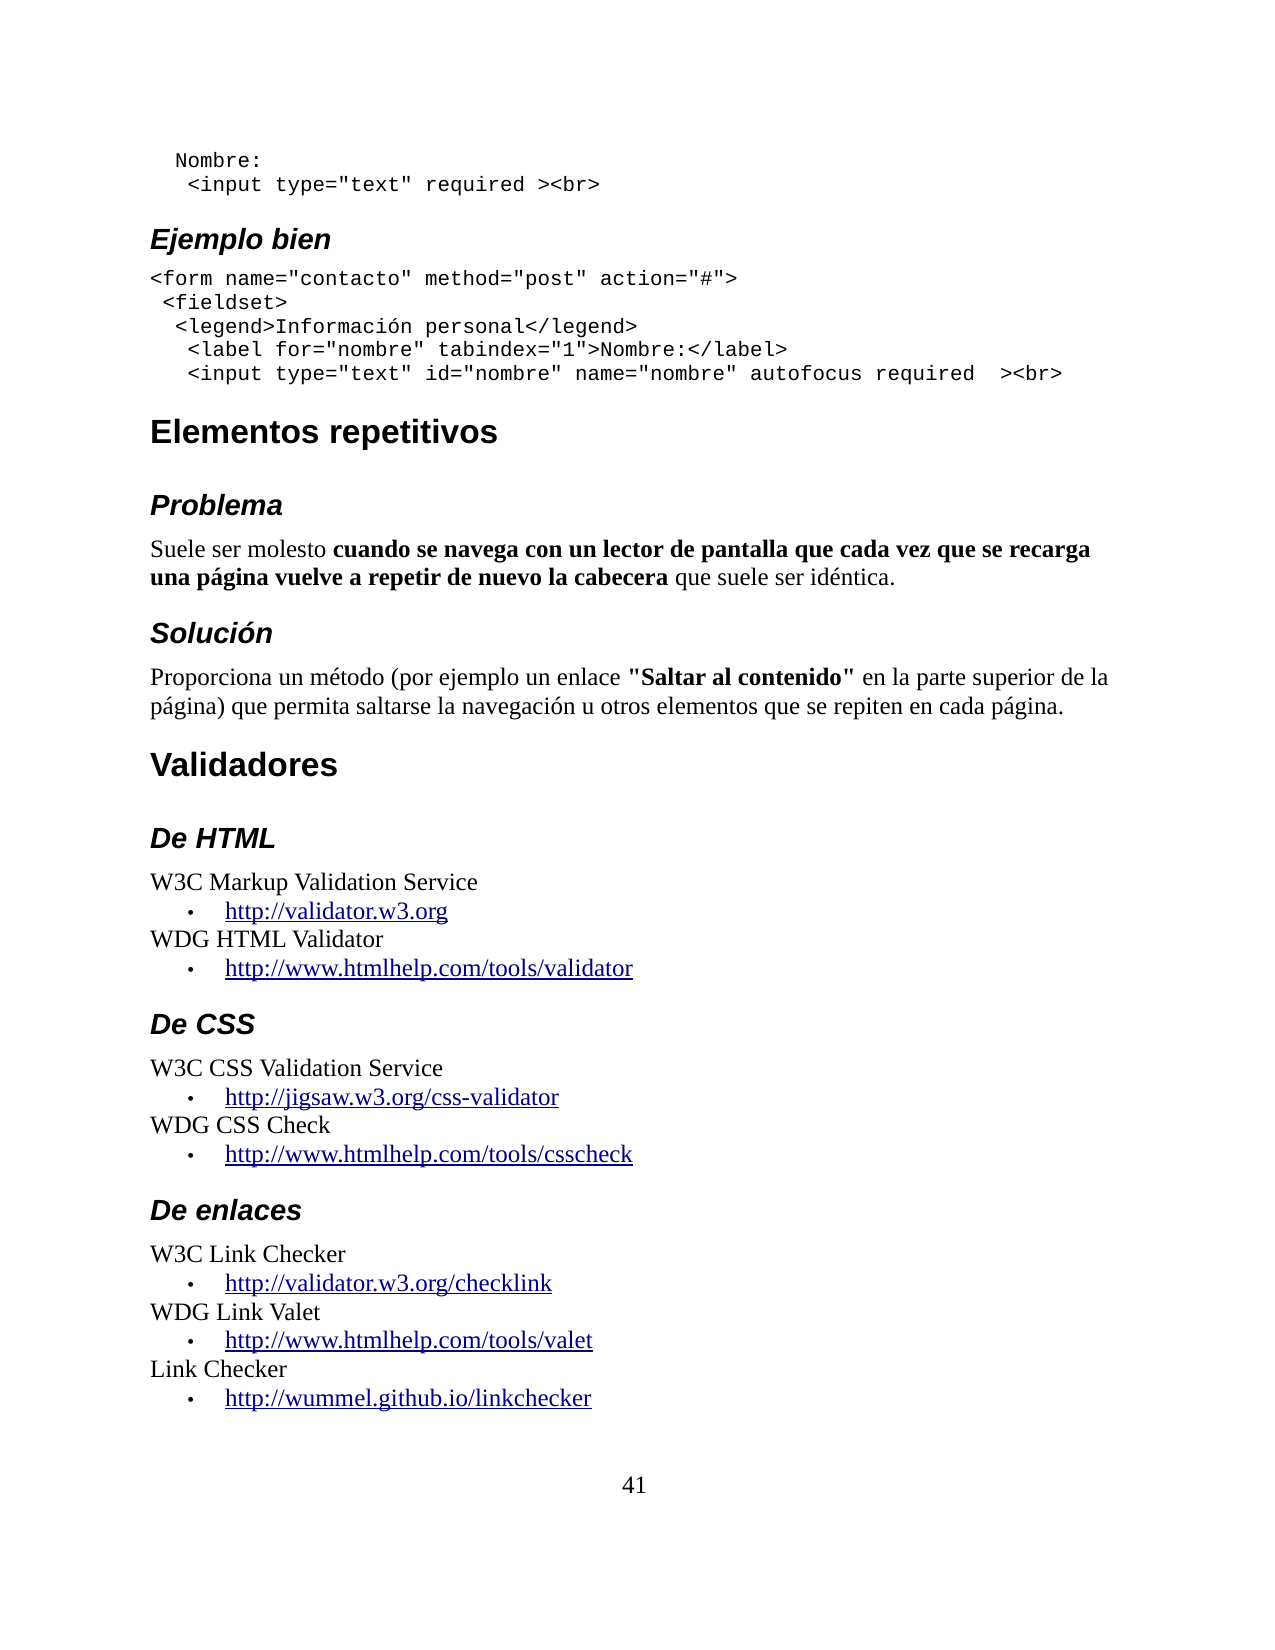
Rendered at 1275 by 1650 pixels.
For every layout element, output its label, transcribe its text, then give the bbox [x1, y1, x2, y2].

list http://validator.w3.org [187, 896, 1125, 924]
text WDG Link Valet [150, 1297, 1125, 1325]
list http://jigsaw.w3.org/css-validator [187, 1082, 1125, 1111]
text <label for="nombre" tabindex="1">Nombre:</label> [150, 339, 1125, 363]
text <input type="text" id="nombre" name="nombre" autofocus required ><br> [150, 363, 1125, 387]
text Suele ser molesto cuando se navega con un lector de pantalla que cada vez que se recarga una página vuelve a repetir de nuevo la cabecera que suele ser idéntica. [150, 534, 1125, 591]
text W3C Link Checker [150, 1239, 1125, 1268]
text WDG CSS Check [150, 1111, 1125, 1139]
subtitle De enlaces [150, 1193, 1125, 1227]
subtitle Validadores [150, 745, 1125, 783]
subtitle Solución [150, 616, 1125, 650]
subtitle De HTML [150, 821, 1125, 854]
text Nombre: [150, 150, 1125, 174]
subtitle Ejemplo bien [150, 222, 1125, 256]
list http://www.htmlhelp.com/tools/csscheck [187, 1139, 1125, 1168]
text WDG HTML Validator [150, 924, 1125, 953]
text <fieldset> [150, 292, 1125, 316]
list http://www.htmlhelp.com/tools/valet [187, 1325, 1125, 1354]
list http://validator.w3.org/checklink [187, 1268, 1125, 1297]
list http://wummel.github.io/linkchecker [187, 1383, 1125, 1412]
text W3C Markup Validation Service [150, 867, 1125, 896]
subtitle De CSS [150, 1007, 1125, 1041]
subtitle Elementos repetitivos [150, 412, 1125, 450]
text W3C CSS Validation Service [150, 1053, 1125, 1082]
text <form name="contacto" method="post" action="#"> [150, 268, 1125, 292]
text <legend>Información personal</legend> [150, 316, 1125, 339]
text <input type="text" required ><br> [150, 174, 1125, 197]
text Link Checker [150, 1354, 1125, 1383]
subtitle Problema [150, 488, 1125, 521]
list http://www.htmlhelp.com/tools/validator [187, 953, 1125, 982]
text Proporciona un método (por ejemplo un enlace "Saltar al contenido" en la parte superior de la página) que permita saltarse la navegación u otros elementos que se repiten en cada página. [150, 662, 1125, 720]
